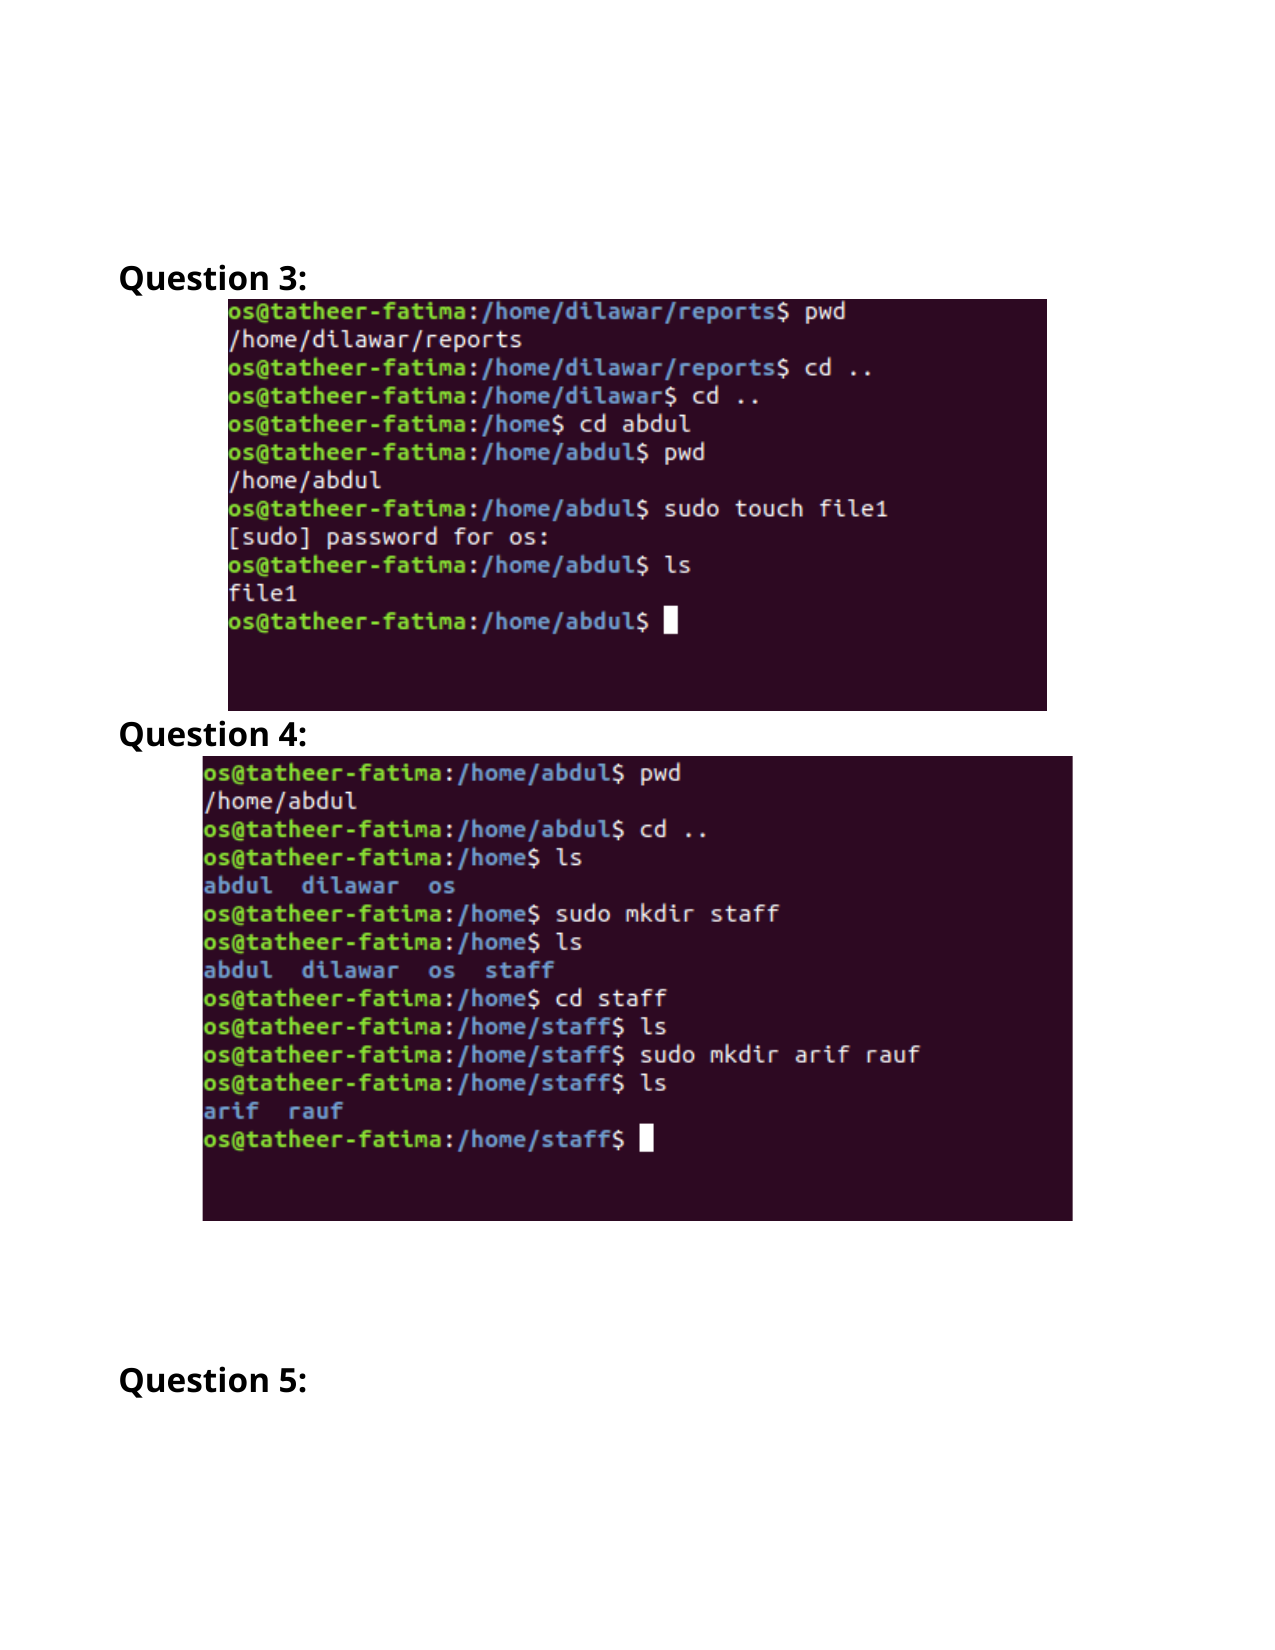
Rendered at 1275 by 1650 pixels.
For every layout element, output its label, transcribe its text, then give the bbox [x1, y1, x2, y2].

picture [228, 299, 1047, 711]
list Question 5: [118, 1356, 1157, 1402]
list Question 3: [118, 254, 1157, 300]
list Question 4: [118, 300, 1157, 756]
picture [202, 756, 1073, 1221]
